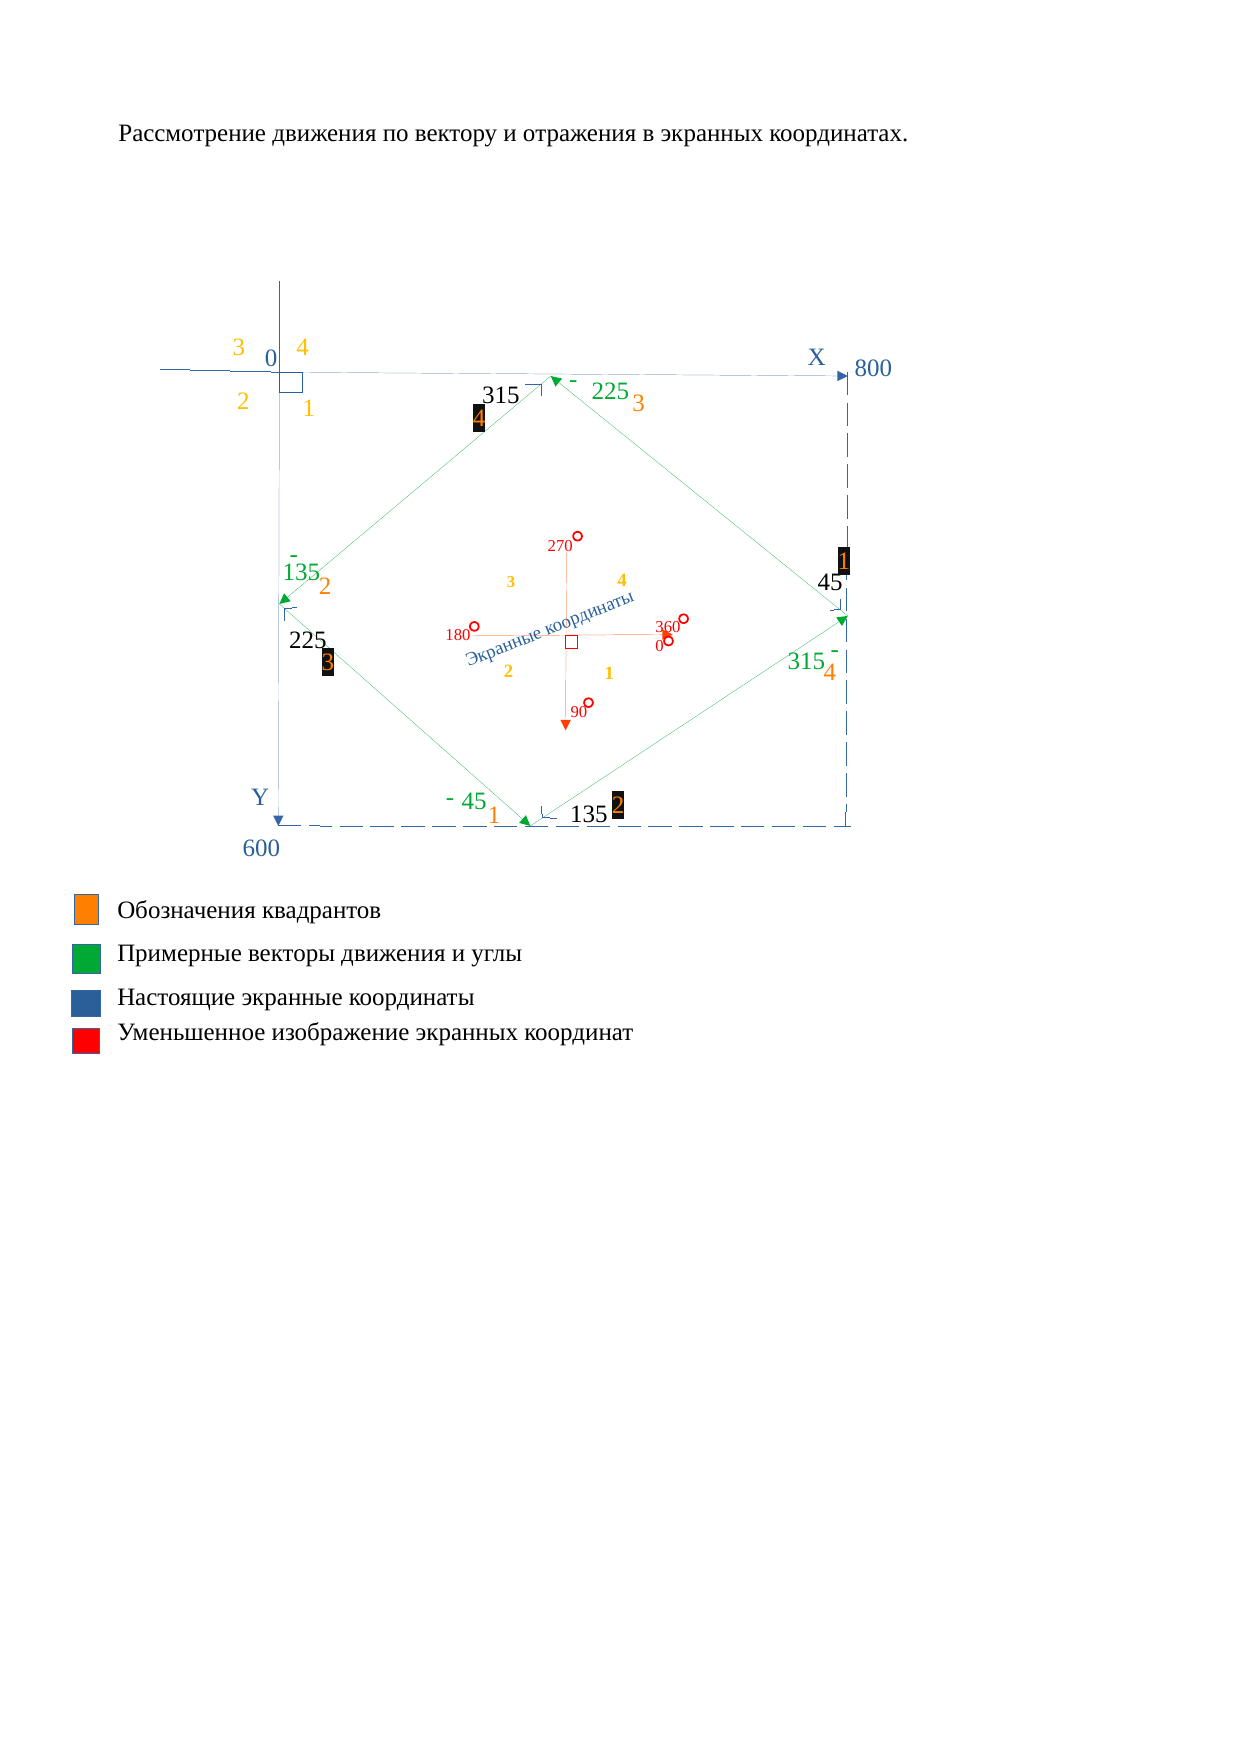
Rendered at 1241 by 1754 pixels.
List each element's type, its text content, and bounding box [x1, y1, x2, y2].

text Рассмотрение движения по вектору и отражения в экранных координатах. [118, 118, 1122, 147]
